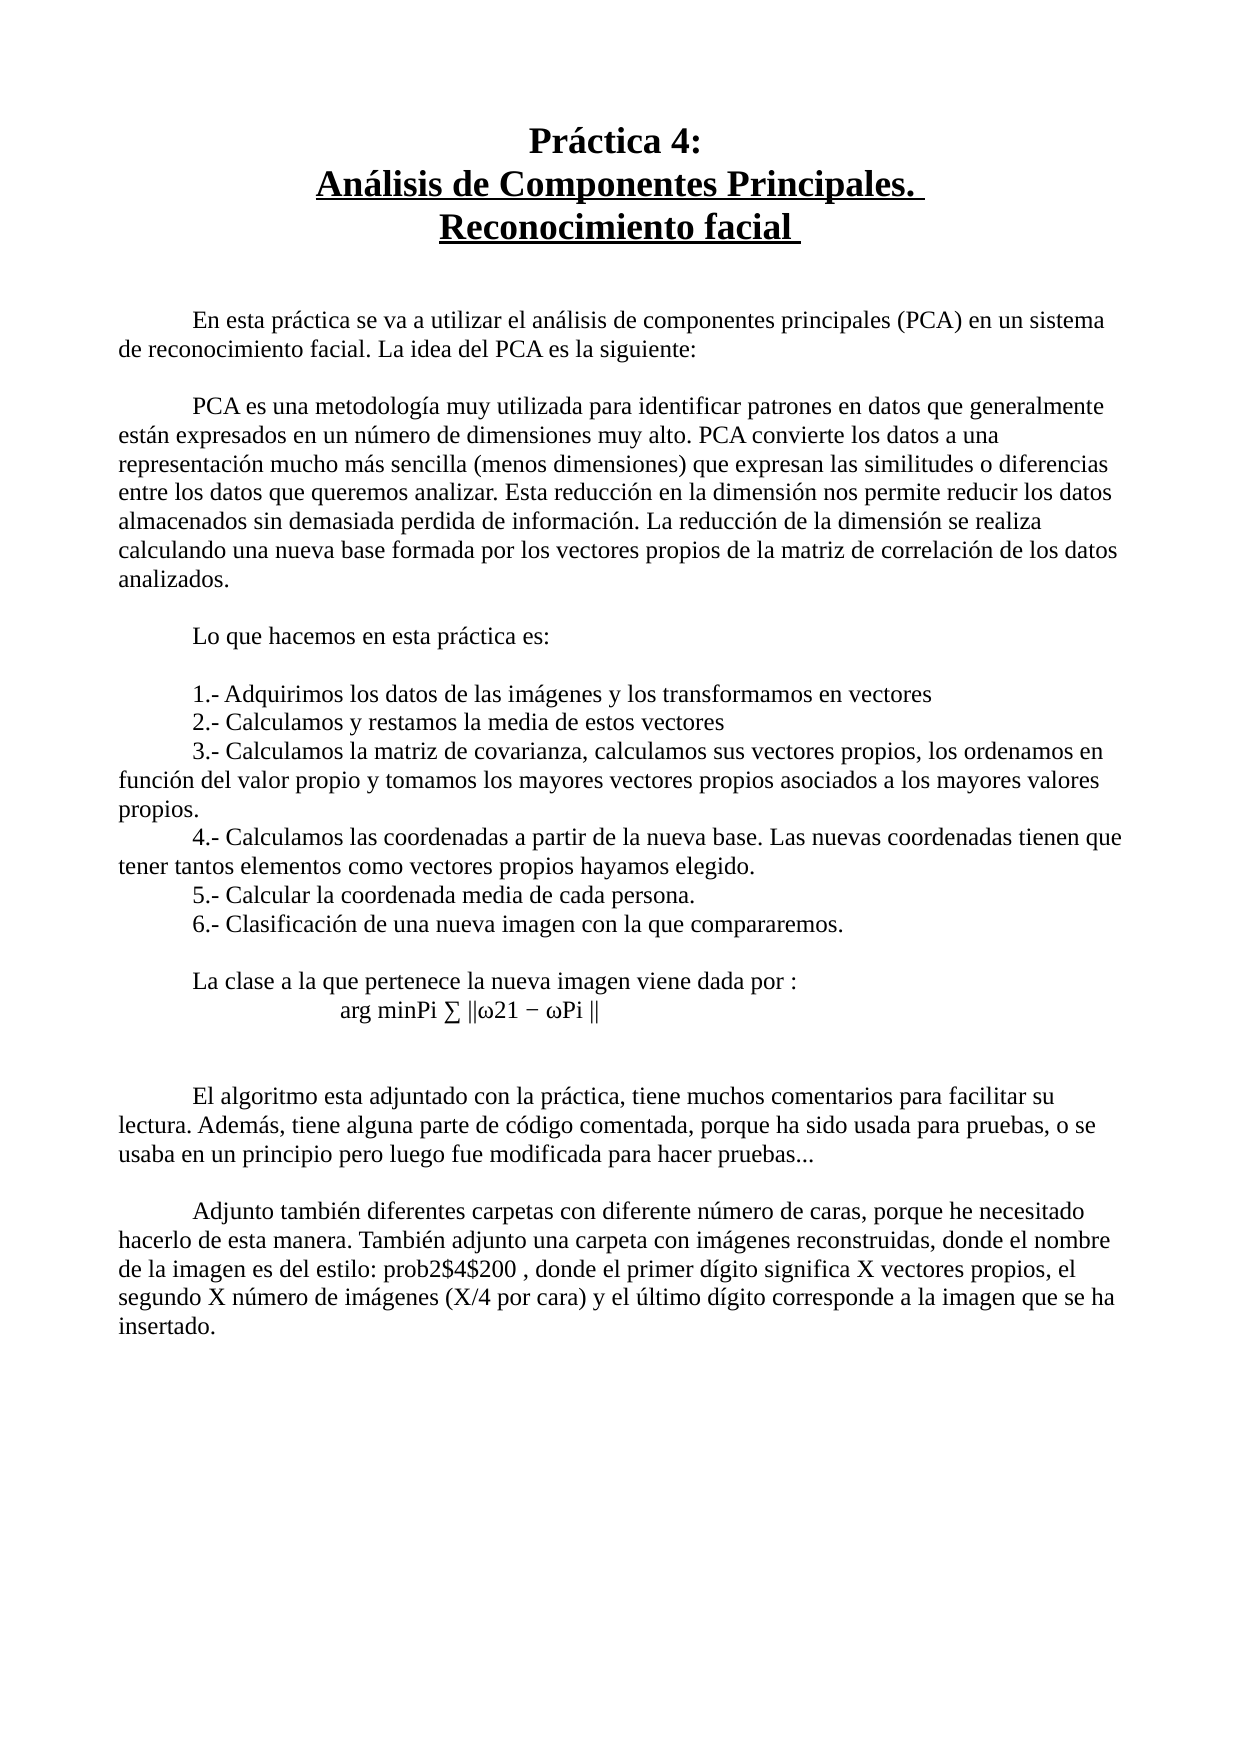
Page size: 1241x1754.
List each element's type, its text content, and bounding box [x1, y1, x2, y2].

text Reconocimiento facial [118, 204, 1122, 247]
text 3.- Calculamos la matriz de covarianza, calculamos sus vectores propios, los ordenamos en función del valor propio y tomamos los mayores vectores propios asociados a los mayores valores propios. [118, 736, 1122, 822]
text 4.- Calculamos las coordenadas a partir de la nueva base. Las nuevas coordenadas tienen que tener tantos elementos como vectores propios hayamos elegido. [118, 822, 1122, 880]
text En esta práctica se va a utilizar el análisis de componentes principales (PCA) en un sistema de reconocimiento facial. La idea del PCA es la siguiente: [118, 305, 1122, 362]
text 1.- Adquirimos los datos de las imágenes y los transformamos en vectores [118, 679, 1122, 707]
text Análisis de Componentes Principales. [118, 161, 1122, 204]
text El algoritmo esta adjuntado con la práctica, tiene muchos comentarios para facilitar su lectura. Además, tiene alguna parte de código comentada, porque ha sido usada para pruebas, o se usaba en un principio pero luego fue modificada para hacer pruebas... [118, 1081, 1122, 1167]
text 2.- Calculamos y restamos la media de estos vectores [118, 707, 1122, 736]
text Adjunto también diferentes carpetas con diferente número de caras, porque he necesitado hacerlo de esta manera. También adjunto una carpeta con imágenes reconstruidas, donde el nombre de la imagen es del estilo: prob2$4$200 , donde el primer dígito significa X vectores propios, el segundo X número de imágenes (X/4 por cara) y el último dígito corresponde a la imagen que se ha insertado. [118, 1196, 1122, 1340]
text 5.- Calcular la coordenada media de cada persona. [118, 880, 1122, 909]
text Lo que hacemos en esta práctica es: [118, 621, 1122, 650]
text 6.- Clasificación de una nueva imagen con la que compararemos. [118, 909, 1122, 937]
text Práctica 4: [118, 118, 1122, 161]
text La clase a la que pertenece la nueva imagen viene dada por : [118, 966, 1122, 995]
text PCA es una metodología muy utilizada para identificar patrones en datos que generalmente están expresados en un número de dimensiones muy alto. PCA convierte los datos a una representación mucho más sencilla (menos dimensiones) que expresan las similitudes o diferencias entre los datos que queremos analizar. Esta reducción en la dimensión nos permite reducir los datos almacenados sin demasiada perdida de información. La reducción de la dimensión se realiza calculando una nueva base formada por los vectores propios de la matriz de correlación de los datos [118, 391, 1122, 564]
text arg minPi ∑ ||ω21 − ωPi || [118, 995, 1122, 1024]
text analizados. [118, 564, 1122, 592]
